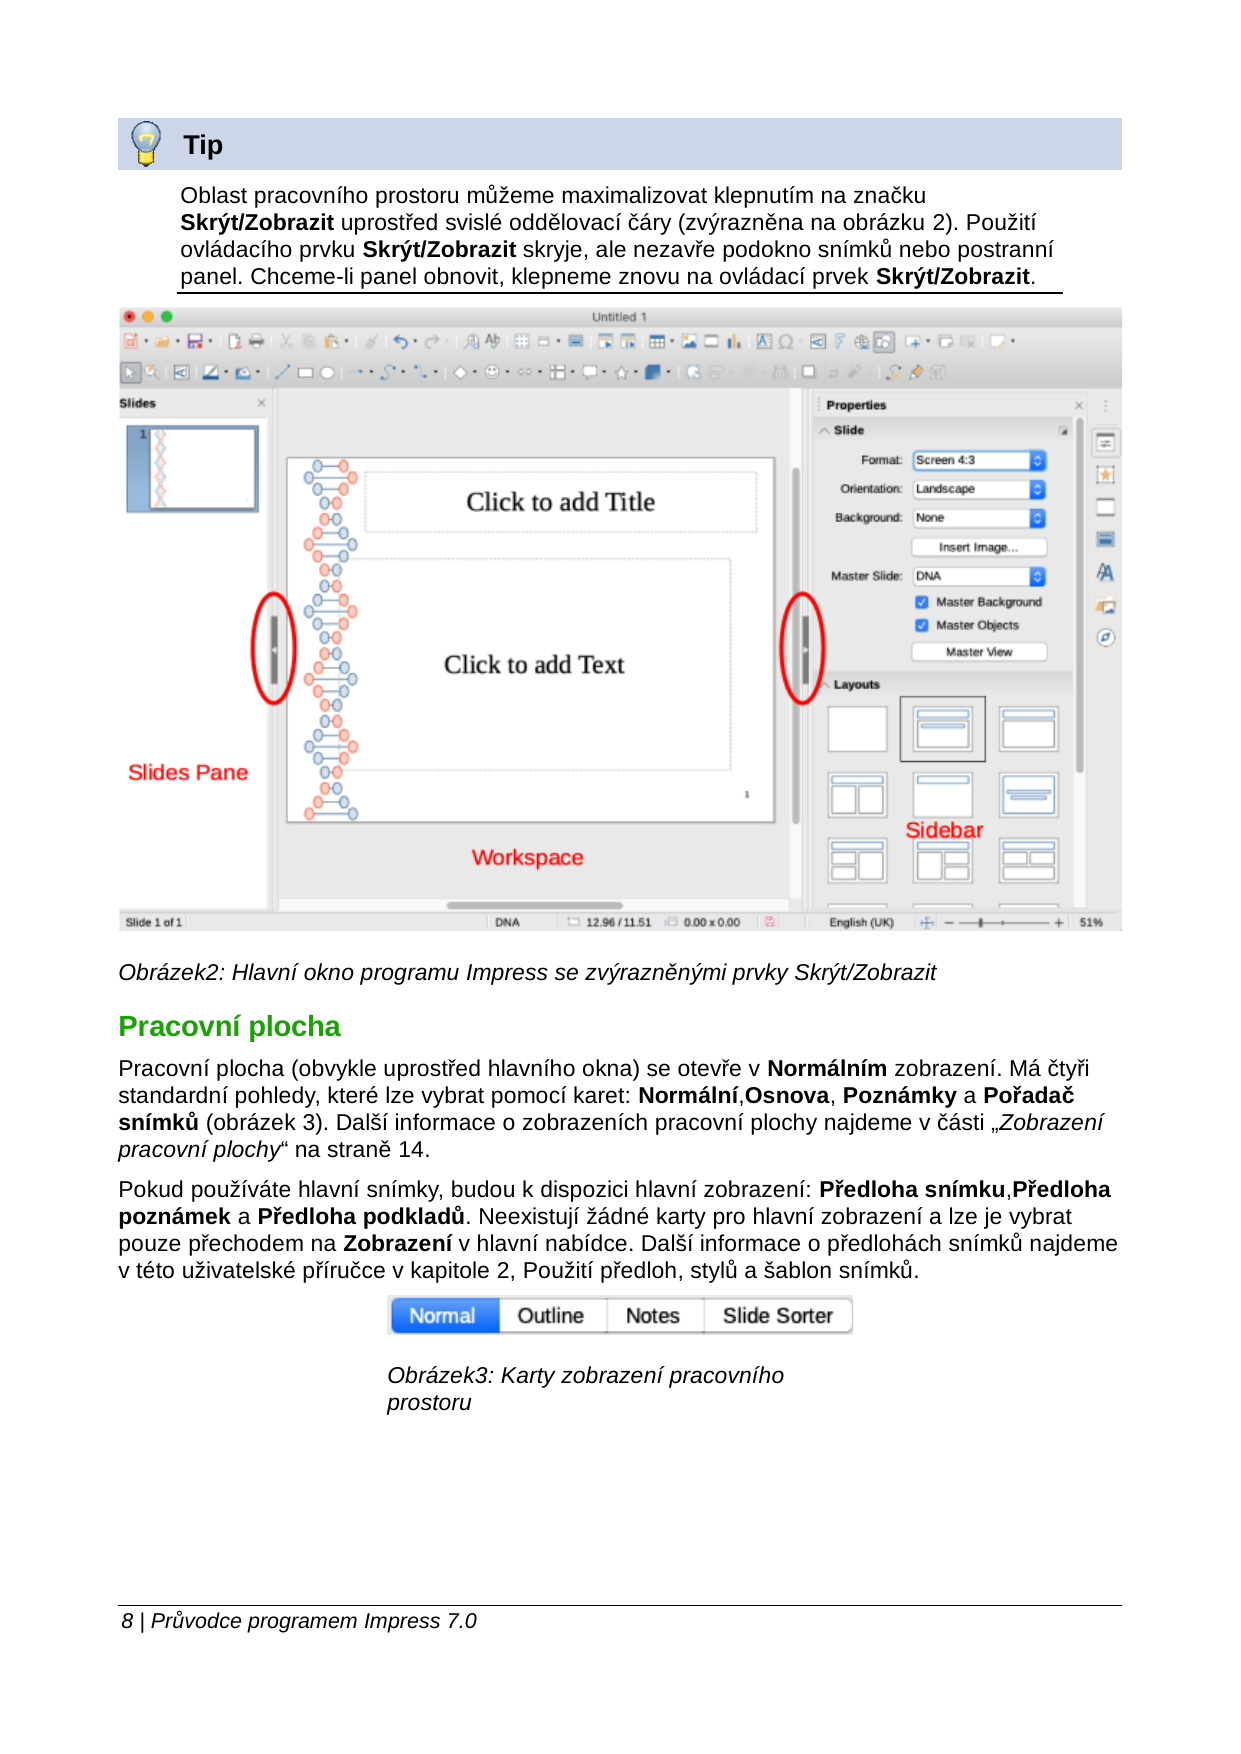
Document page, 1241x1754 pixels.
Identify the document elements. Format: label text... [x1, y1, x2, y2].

picture [119, 119, 170, 170]
subtitle Pracovní plocha [118, 1009, 1122, 1042]
picture [118, 306, 1123, 931]
text Obrázek 3: Karty zobrazení pracovního prostoru [387, 1335, 853, 1416]
text Obrázek 2: Hlavní okno programu Impress se zvýrazněnými prvky Skrýt/Zobrazit [118, 931, 1122, 985]
subtitle Tip [118, 118, 1122, 170]
text Pokud používáte hlavní snímky, budou k dispozici hlavní zobrazení: Předloha snímku,Předloha poznámek a Předloha podkladů. Neexistují žádné karty pro hlavní zobrazení a lze je vybrat pouze přechodem na Zobrazení v hlavní nabídce. Další informace o předlohách snímků najdeme v této uživatelské příručce v kapitole 2, Použití předloh, stylů a šablon snímků. [118, 1175, 1122, 1283]
text Pracovní plocha (obvykle uprostřed hlavního okna) se otevře v Normálním zobrazení. Má čtyři standardní pohledy, které lze vybrat pomocí karet: Normální,Osnova, Poznámky a Pořadač snímků (obrázek 3). Další informace o zobrazeních pracovní plochy najdeme v části „Zobrazení pracovní plochy“ na straně 13. [118, 1054, 1122, 1162]
picture [387, 1295, 854, 1335]
text Oblast pracovního prostoru můžeme maximalizovat klepnutím na značku Skrýt/Zobrazit uprostřed svislé oddělovací čáry (zvýrazněna na obrázku 2). Použití ovládacího prvku Skrýt/Zobrazit skryje, ale nezavře podokno snímků nebo postranní panel. Chceme-li panel obnovit, klepneme znovu na ovládací prvek Skrýt/Zobrazit. [177, 178, 1063, 292]
